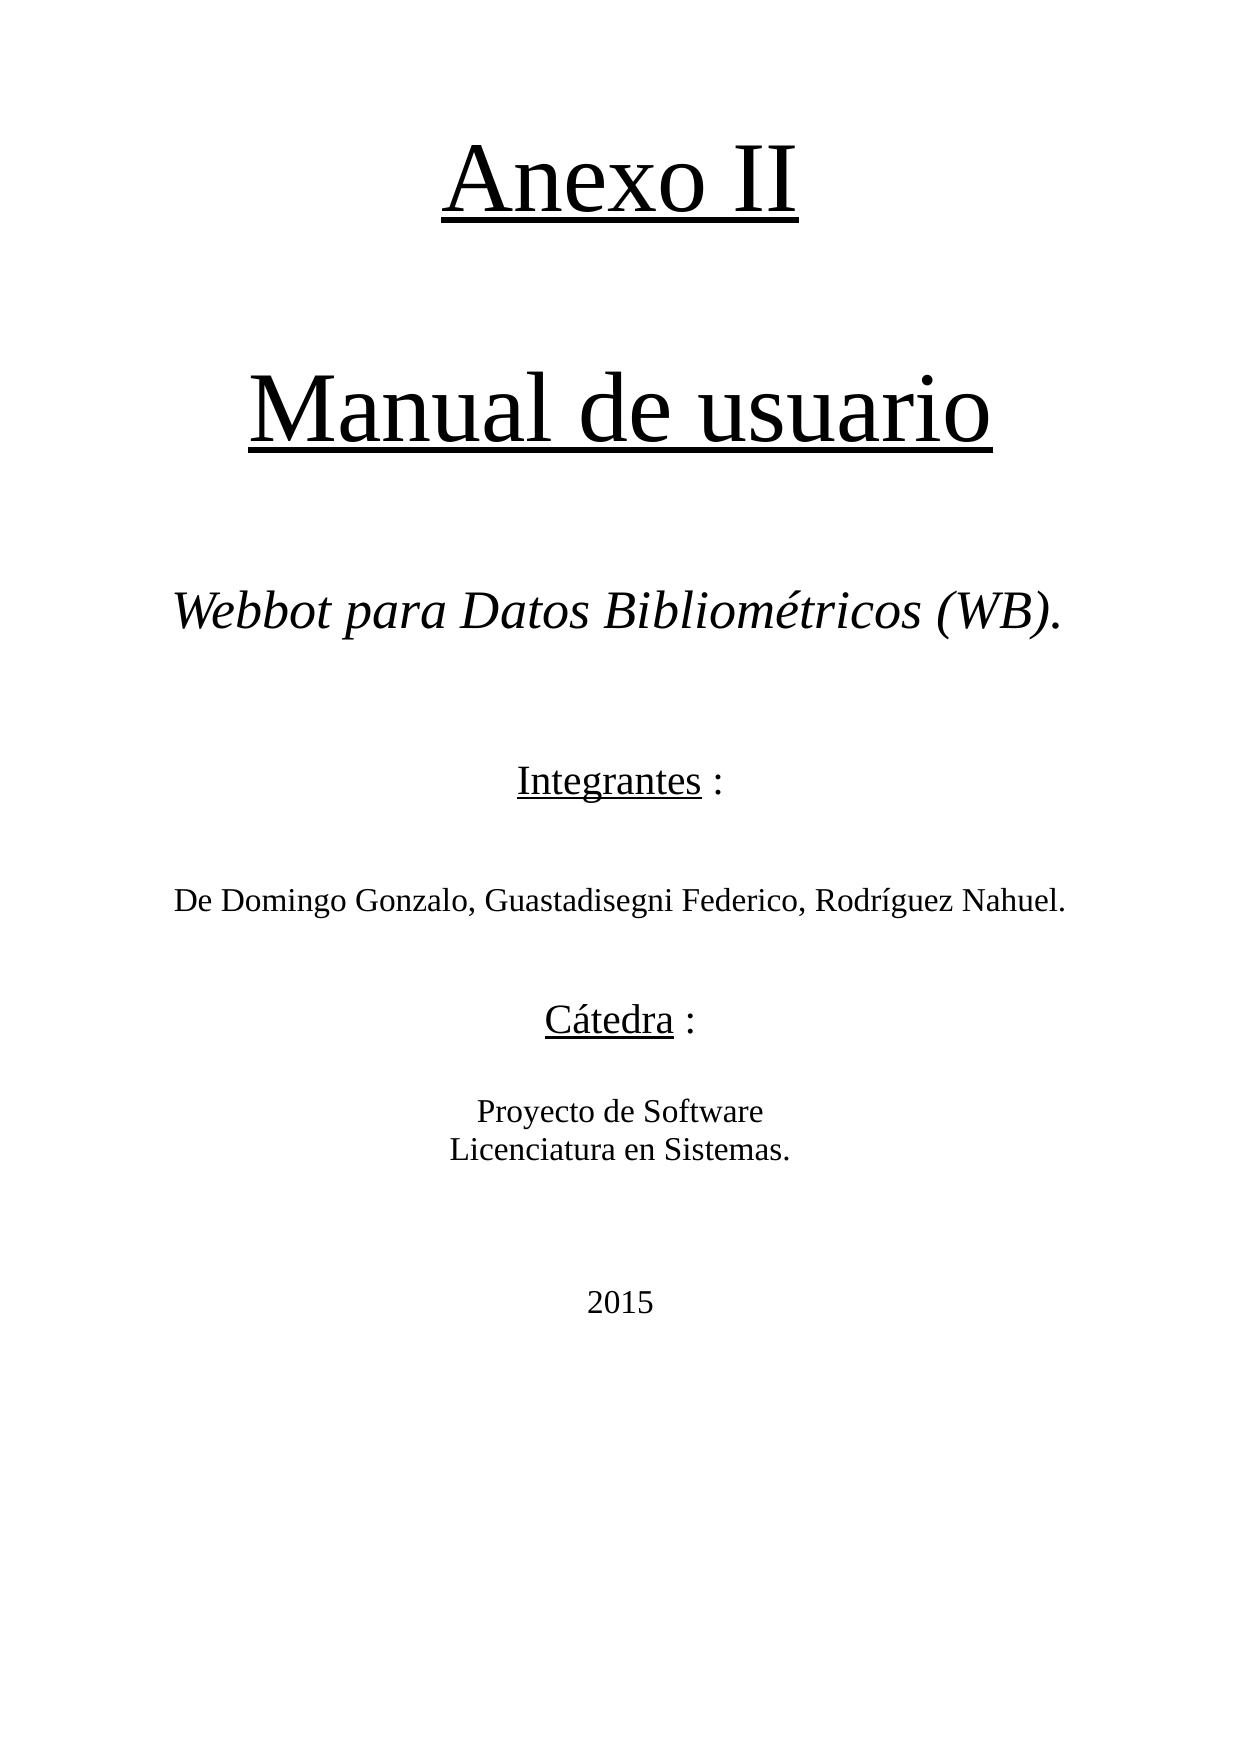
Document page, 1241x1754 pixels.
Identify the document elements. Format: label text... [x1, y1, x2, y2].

text Cátedra : [118, 995, 1122, 1043]
text Proyecto de Software [118, 1091, 1122, 1129]
text Webbot para Datos Bibliométricos (WB). [118, 578, 1122, 640]
text Licenciatura en Sistemas. [118, 1129, 1122, 1168]
text Manual de usuario [118, 348, 1122, 463]
text Integrantes : [118, 755, 1122, 803]
text Anexo II [118, 118, 1122, 233]
text De Domingo Gonzalo, Guastadisegni Federico, Rodríguez Nahuel. [118, 880, 1122, 918]
text 2015 [118, 1283, 1122, 1321]
